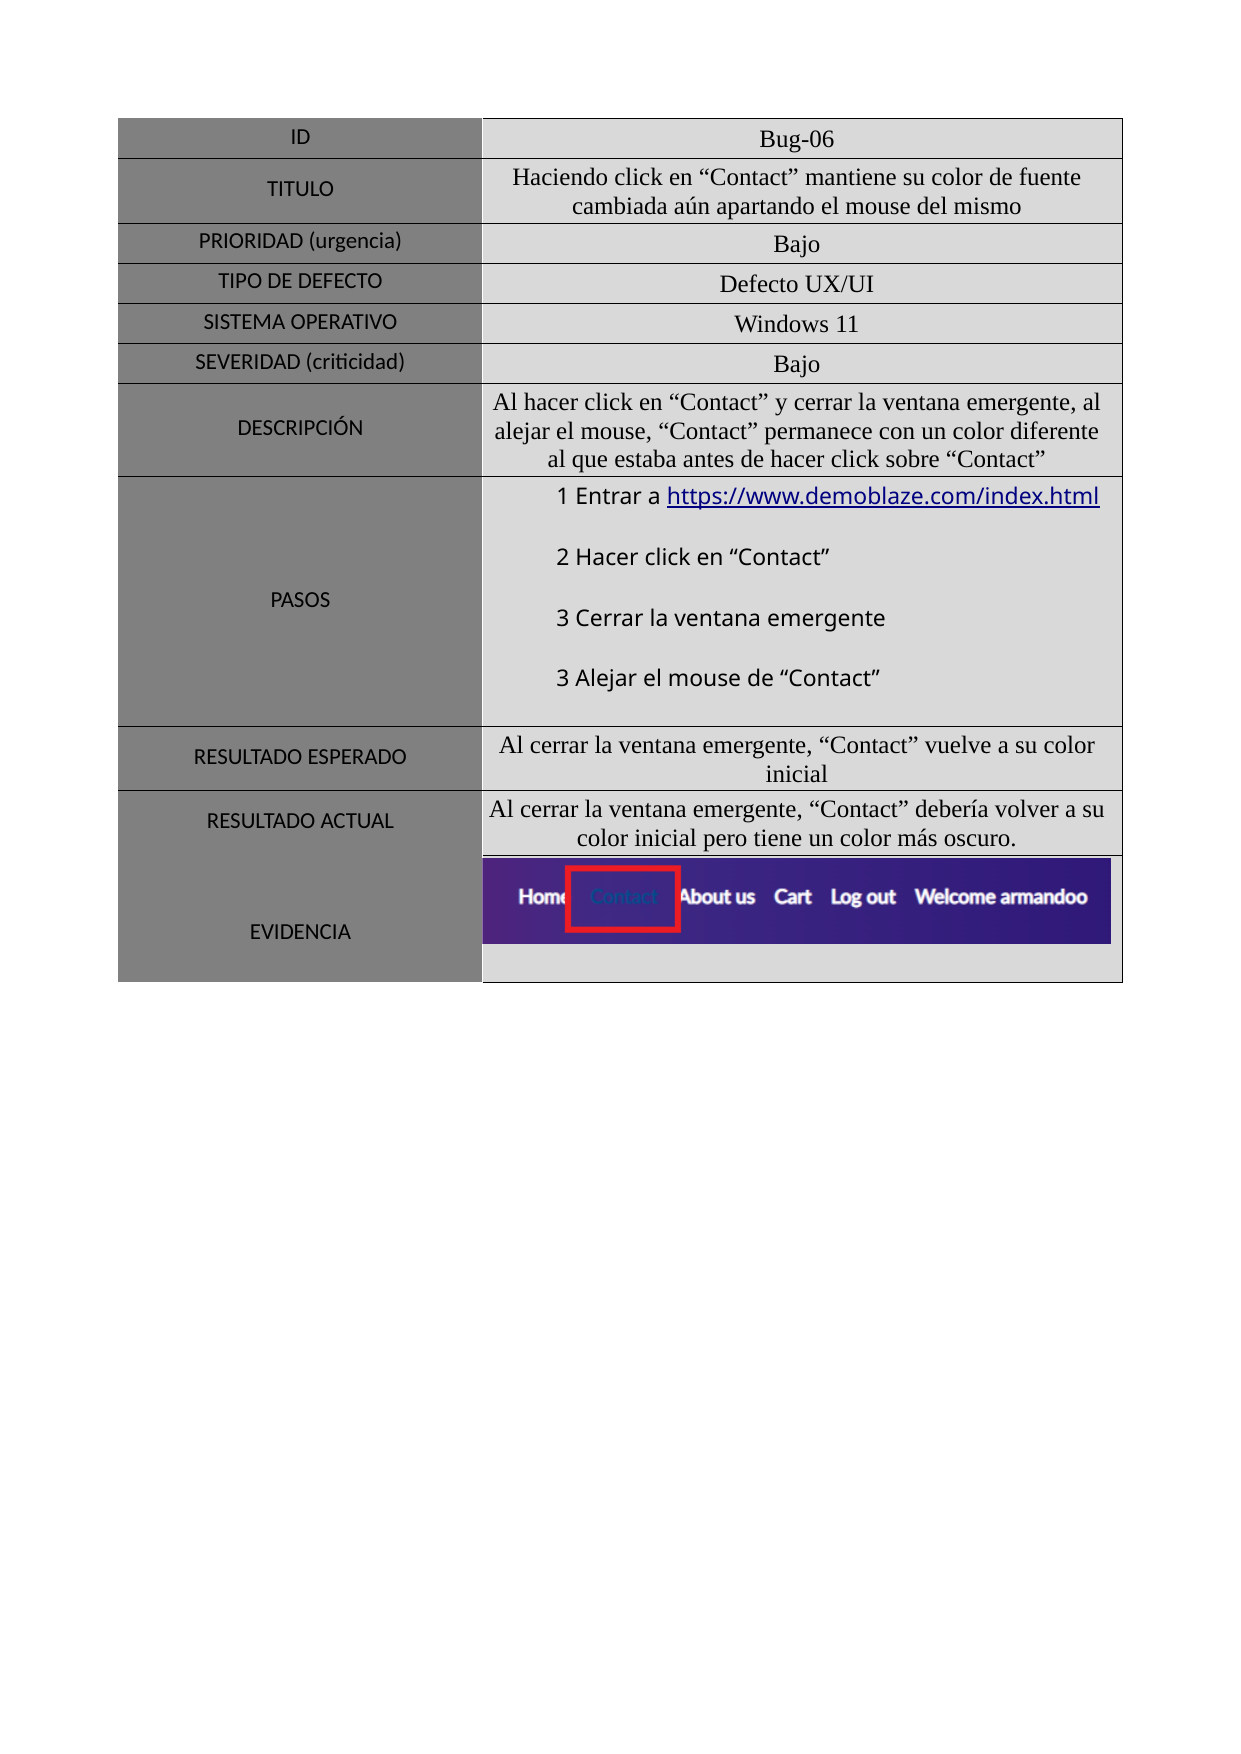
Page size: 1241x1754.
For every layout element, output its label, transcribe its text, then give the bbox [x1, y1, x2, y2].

table_cell [483, 856, 1122, 982]
table_cell DESCRIPCIÓN [118, 384, 482, 476]
table_cell TIPO DE DEFECTO [118, 264, 482, 303]
table_cell Bajo [483, 344, 1122, 383]
table_cell RESULTADO ESPERADO [118, 727, 482, 790]
picture [482, 858, 1111, 944]
table_cell SISTEMA OPERATIVO [118, 304, 482, 343]
table_cell TITULO [118, 159, 482, 223]
table_header ID [118, 118, 482, 158]
table_cell Defecto UX/UI [483, 264, 1122, 303]
table_cell RESULTADO ACTUAL [118, 791, 482, 855]
table_cell Al cerrar la ventana emergente, “Contact” debería volver a su color inicial pero tiene un color más oscuro. [483, 791, 1122, 855]
table_cell PRIORIDAD (urgencia) [118, 224, 482, 263]
table_cell 1 Entrar a https://www.demoblaze.com/index.html 2 Hacer click en “Contact” 3 Cerrar la ventana emergente 3 Alejar el mouse de “Contact” [483, 477, 1122, 726]
table_cell Windows 11 [483, 304, 1122, 343]
table_cell Al cerrar la ventana emergente, “Contact” vuelve a su color inicial [483, 727, 1122, 790]
table_cell EVIDENCIA [118, 855, 482, 982]
table_cell Bajo [483, 224, 1122, 263]
table_cell Haciendo click en “Contact” mantiene su color de fuente cambiada aún apartando el mouse del mismo [483, 159, 1122, 223]
table_cell PASOS [118, 477, 482, 726]
table_cell SEVERIDAD (criticidad) [118, 344, 482, 383]
table_cell Al hacer click en “Contact” y cerrar la ventana emergente, al alejar el mouse, “Contact” permanece con un color diferente al que estaba antes de hacer click sobre “Contact” [483, 384, 1122, 476]
table_header Bug-06 [483, 119, 1122, 158]
